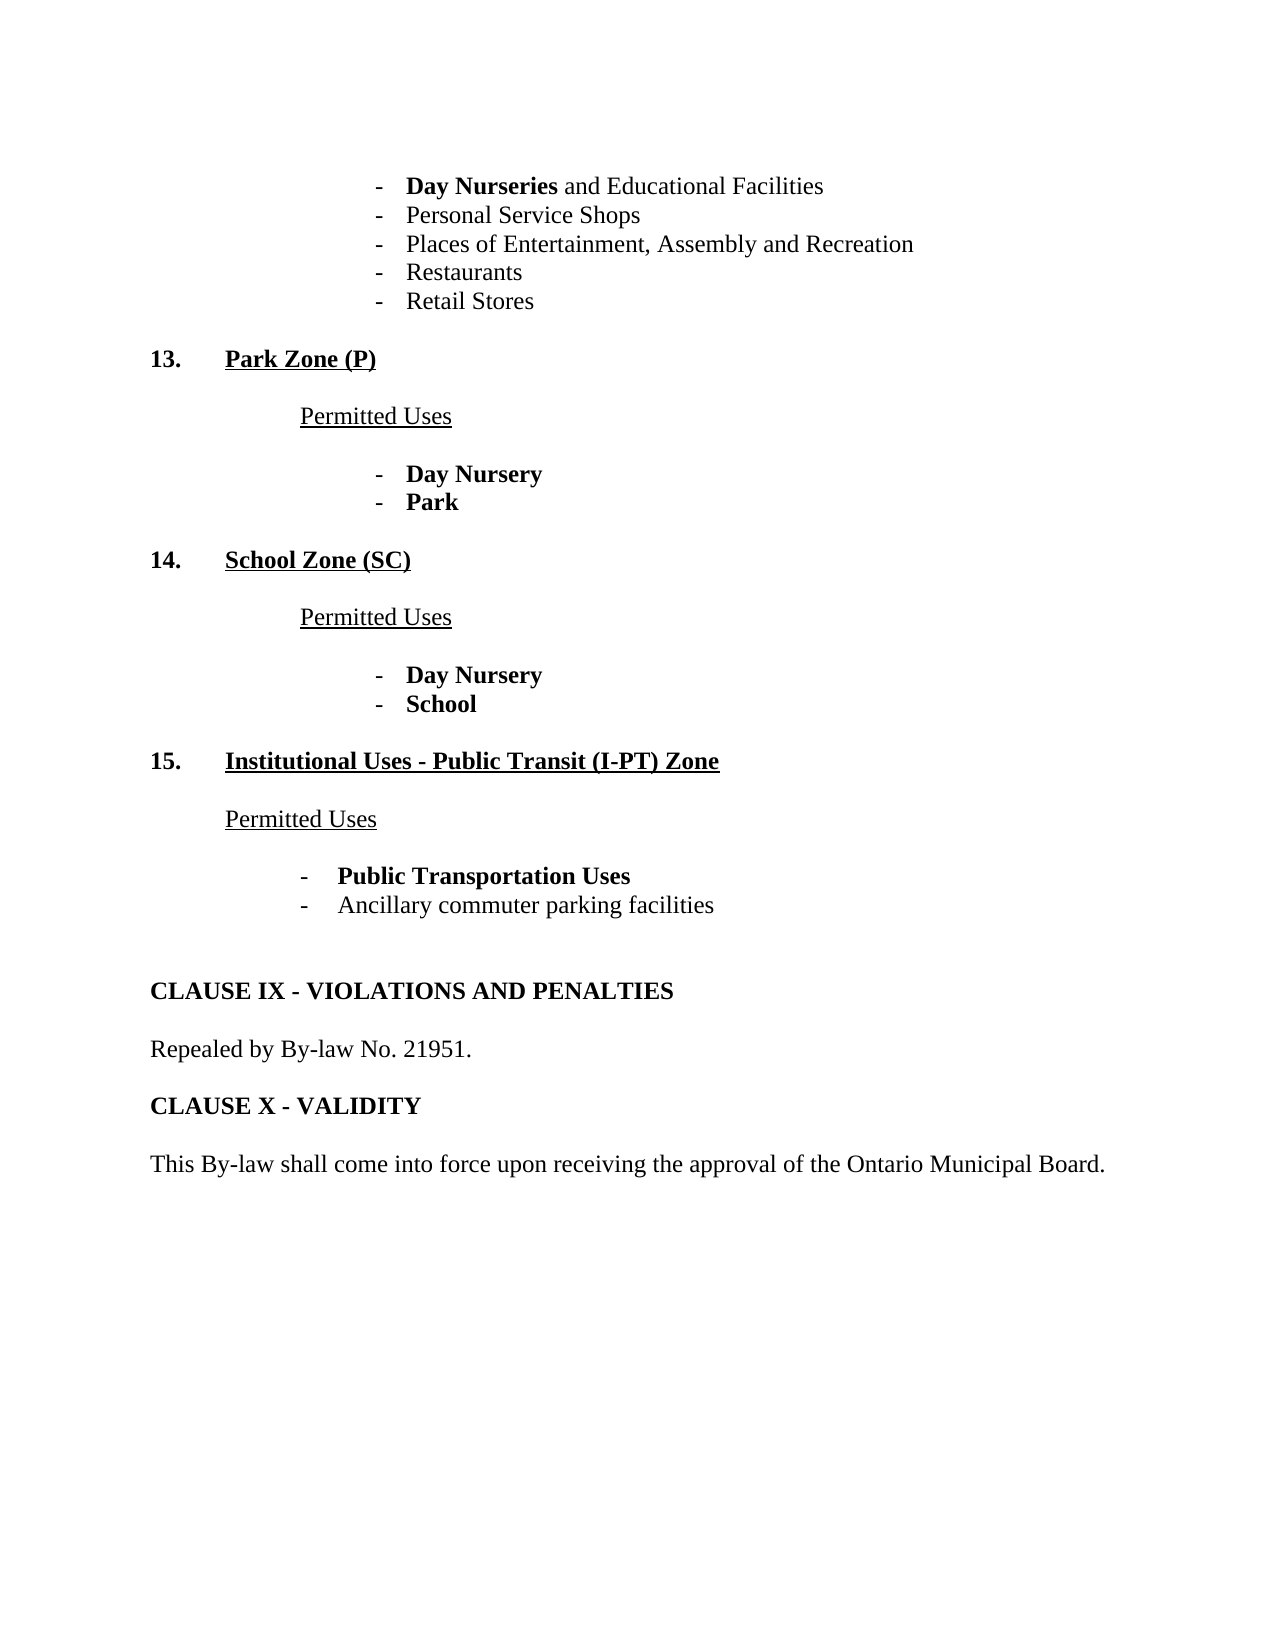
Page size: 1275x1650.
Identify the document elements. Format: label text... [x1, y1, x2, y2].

subtitle 13. Park Zone (P) [150, 344, 1125, 372]
text - Park [150, 487, 1125, 516]
subtitle CLAUSE X - VALIDITY [150, 1091, 1125, 1120]
text - Restaurants [150, 257, 1125, 286]
text Permitted Uses [150, 401, 1125, 430]
text Permitted Uses [225, 804, 1125, 832]
subtitle CLAUSE IX - VIOLATIONS AND PENALTIES [150, 976, 1125, 1005]
text - School [375, 689, 1125, 717]
text - Day Nursery [150, 459, 1125, 487]
text - Public Transportation Uses [225, 861, 1125, 890]
text - Day Nurseries and Educational Facilities [150, 171, 1125, 200]
text - Day Nursery [375, 660, 1125, 689]
text - Ancillary commuter parking facilities [225, 890, 1125, 919]
text - Personal Service Shops [150, 200, 1125, 229]
text - Places of Entertainment, Assembly and Recreation [150, 229, 1125, 257]
text Permitted Uses [300, 602, 1125, 631]
text Repealed by By-law No. 21951. [150, 1034, 1125, 1062]
text - Retail Stores [150, 286, 1125, 315]
subtitle 15. Institutional Uses - Public Transit (I-PT) Zone [150, 746, 1125, 775]
text This By-law shall come into force upon receiving the approval of the Ontario Municipal Board. [150, 1149, 1125, 1177]
subtitle 14. School Zone (SC) [150, 545, 1125, 574]
